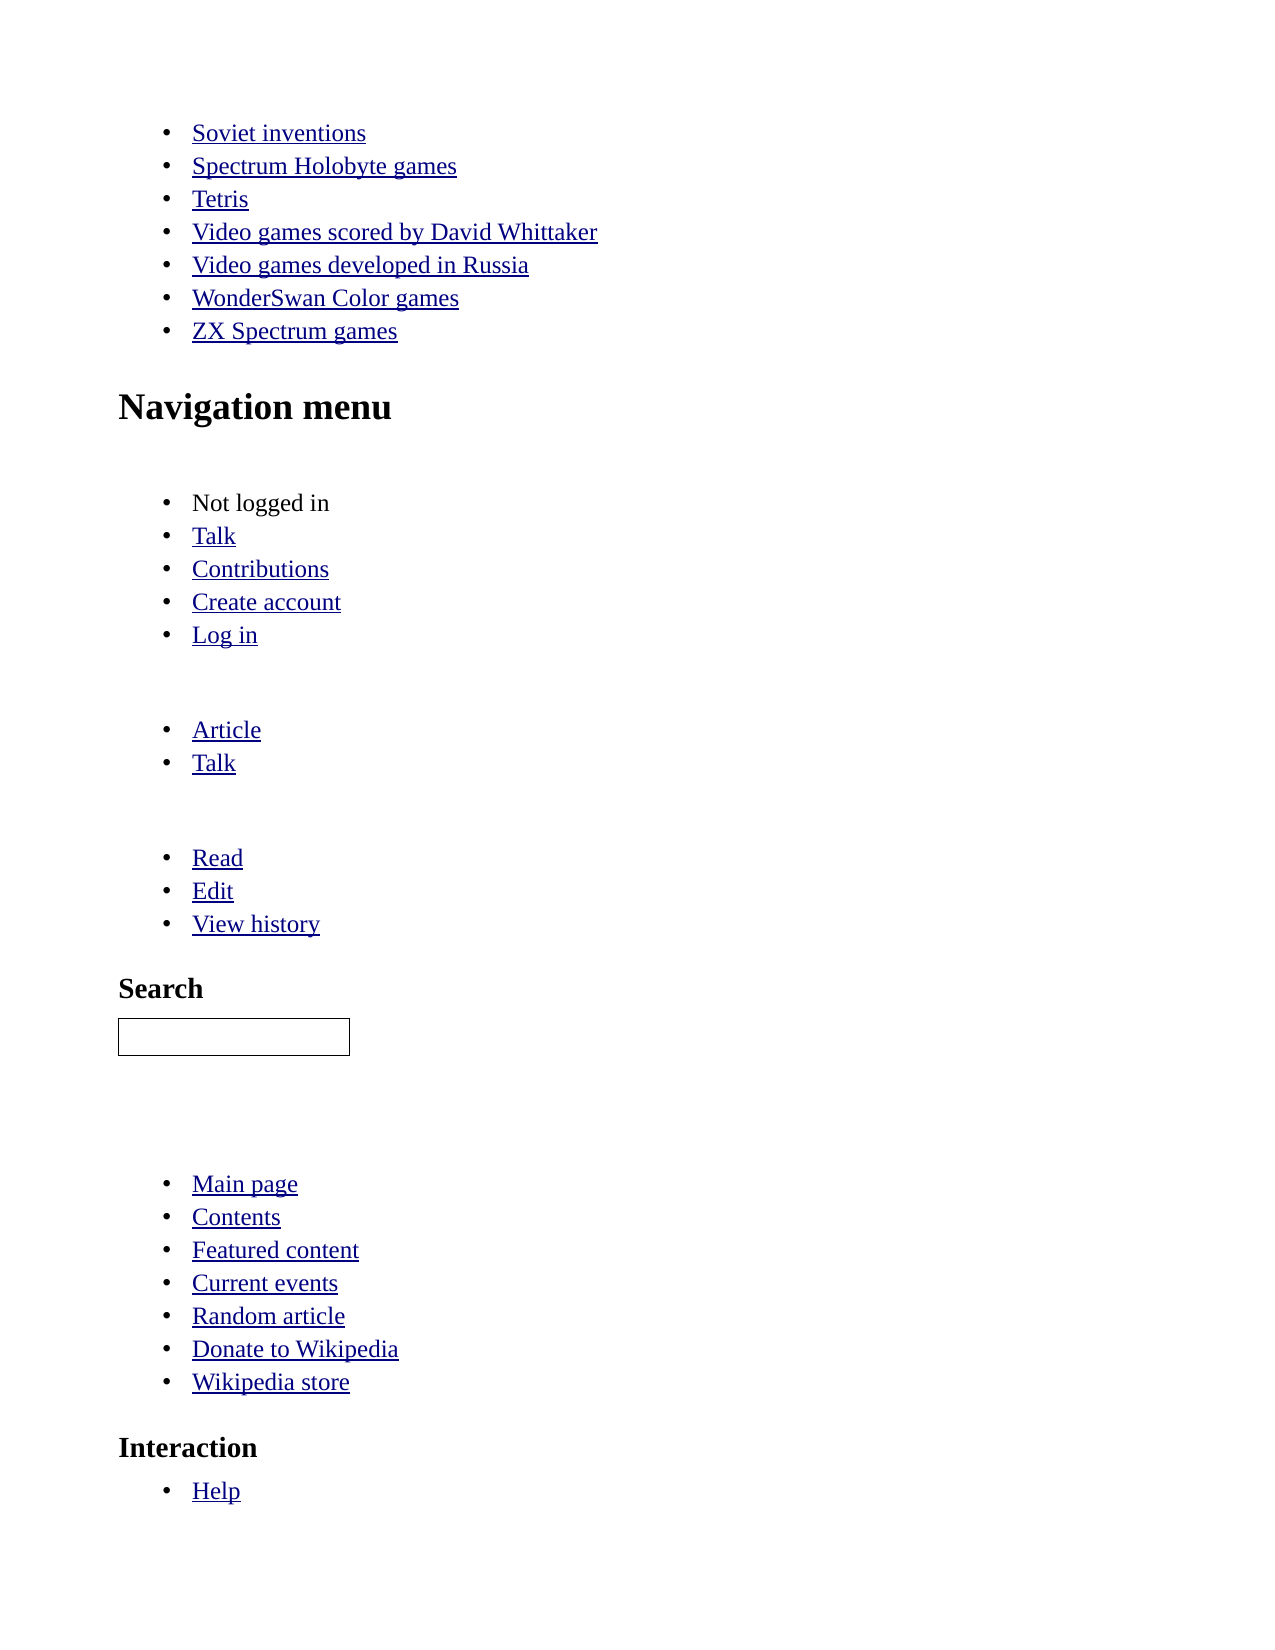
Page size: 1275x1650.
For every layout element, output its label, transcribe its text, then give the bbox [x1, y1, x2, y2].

list Current events [162, 1268, 1157, 1297]
subtitle Navigation menu [118, 385, 1157, 428]
list Wikipedia store [162, 1367, 1157, 1396]
list Talk [162, 748, 1157, 777]
list Contents [162, 1202, 1157, 1231]
list View history [162, 909, 1157, 938]
list Featured content [162, 1235, 1157, 1264]
list ZX Spectrum games [162, 316, 1157, 345]
list Read [162, 843, 1157, 872]
list Create account [162, 587, 1157, 616]
list WonderSwan Color games [162, 283, 1157, 312]
list Article [162, 715, 1157, 744]
list Contributions [162, 554, 1157, 583]
list Talk [162, 521, 1157, 550]
list Video games developed in Russia [162, 250, 1157, 279]
list Donate to Wikipedia [162, 1334, 1157, 1363]
list Help [162, 1476, 1157, 1504]
list Tetris [162, 184, 1157, 213]
subtitle Search [118, 972, 1157, 1005]
list Random article [162, 1301, 1157, 1330]
list Not logged in [162, 488, 1157, 517]
list Log in [162, 620, 1157, 649]
list Spectrum Holobyte games [162, 151, 1157, 180]
list Edit [162, 876, 1157, 905]
list Main page [162, 1169, 1157, 1198]
list Video games scored by David Whittaker [162, 217, 1157, 246]
list Soviet inventions [162, 118, 1157, 147]
subtitle Interaction [118, 1430, 1157, 1463]
